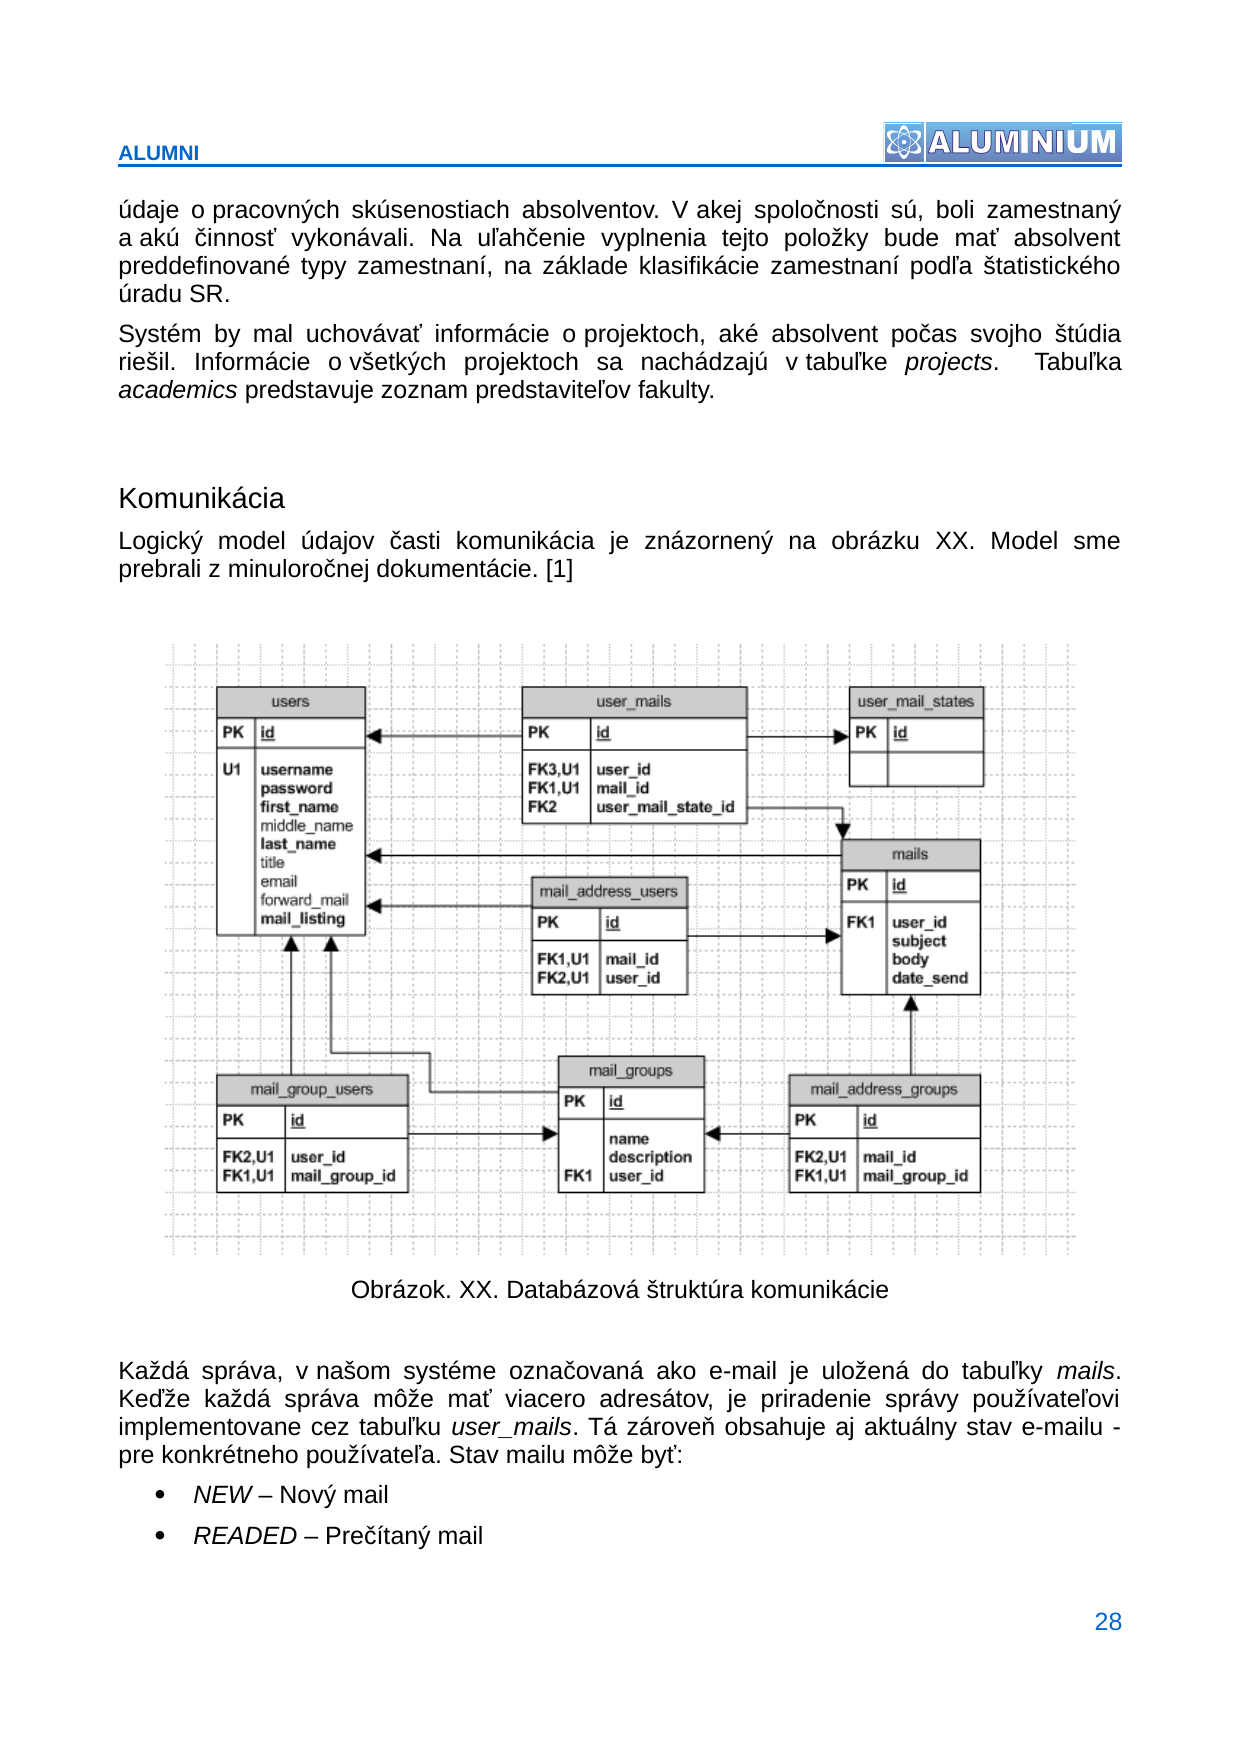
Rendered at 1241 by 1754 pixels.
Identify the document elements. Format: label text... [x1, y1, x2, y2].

list NEW – Nový mail [156, 1481, 1122, 1509]
list READED – Prečítaný mail [156, 1522, 1122, 1549]
subtitle Komunikácia [118, 482, 1122, 514]
text Každá správa, v našom systéme označovaná ako e-mail je uložená do tabuľky mails. Keďže každá správa môže mať viacero adresátov, je priradenie správy používateľovi implementovane cez tabuľku user_mails. Tá zároveň obsahuje aj aktuálny stav e-mailu - pre konkrétneho používateľa. Stav mailu môže byť: [118, 1357, 1122, 1468]
picture [164, 644, 1076, 1255]
text Logický model údajov časti komunikácia je znázornený na obrázku XX. Model sme prebrali z minuloročnej dokumentácie. [1] [118, 527, 1122, 583]
text Obrázok. XX. Databázová štruktúra komunikácie [118, 1276, 1122, 1304]
text Systém by mal uchovávať informácie o projektoch, aké absolvent počas svojho štúdia riešil. Informácie o všetkých projektoch sa nachádzajú v tabuľke projects. Tabuľka academics predstavuje zoznam predstaviteľov fakulty. [118, 320, 1122, 404]
text údaje o pracovných skúsenostiach absolventov. V akej spoločnosti sú, boli zamestnaný a akú činnosť vykonávali. Na uľahčenie vyplnenia tejto položky bude mať absolvent preddefinované typy zamestnaní, na základe klasifikácie zamestnaní podľa štatistického úradu SR. [118, 196, 1122, 308]
